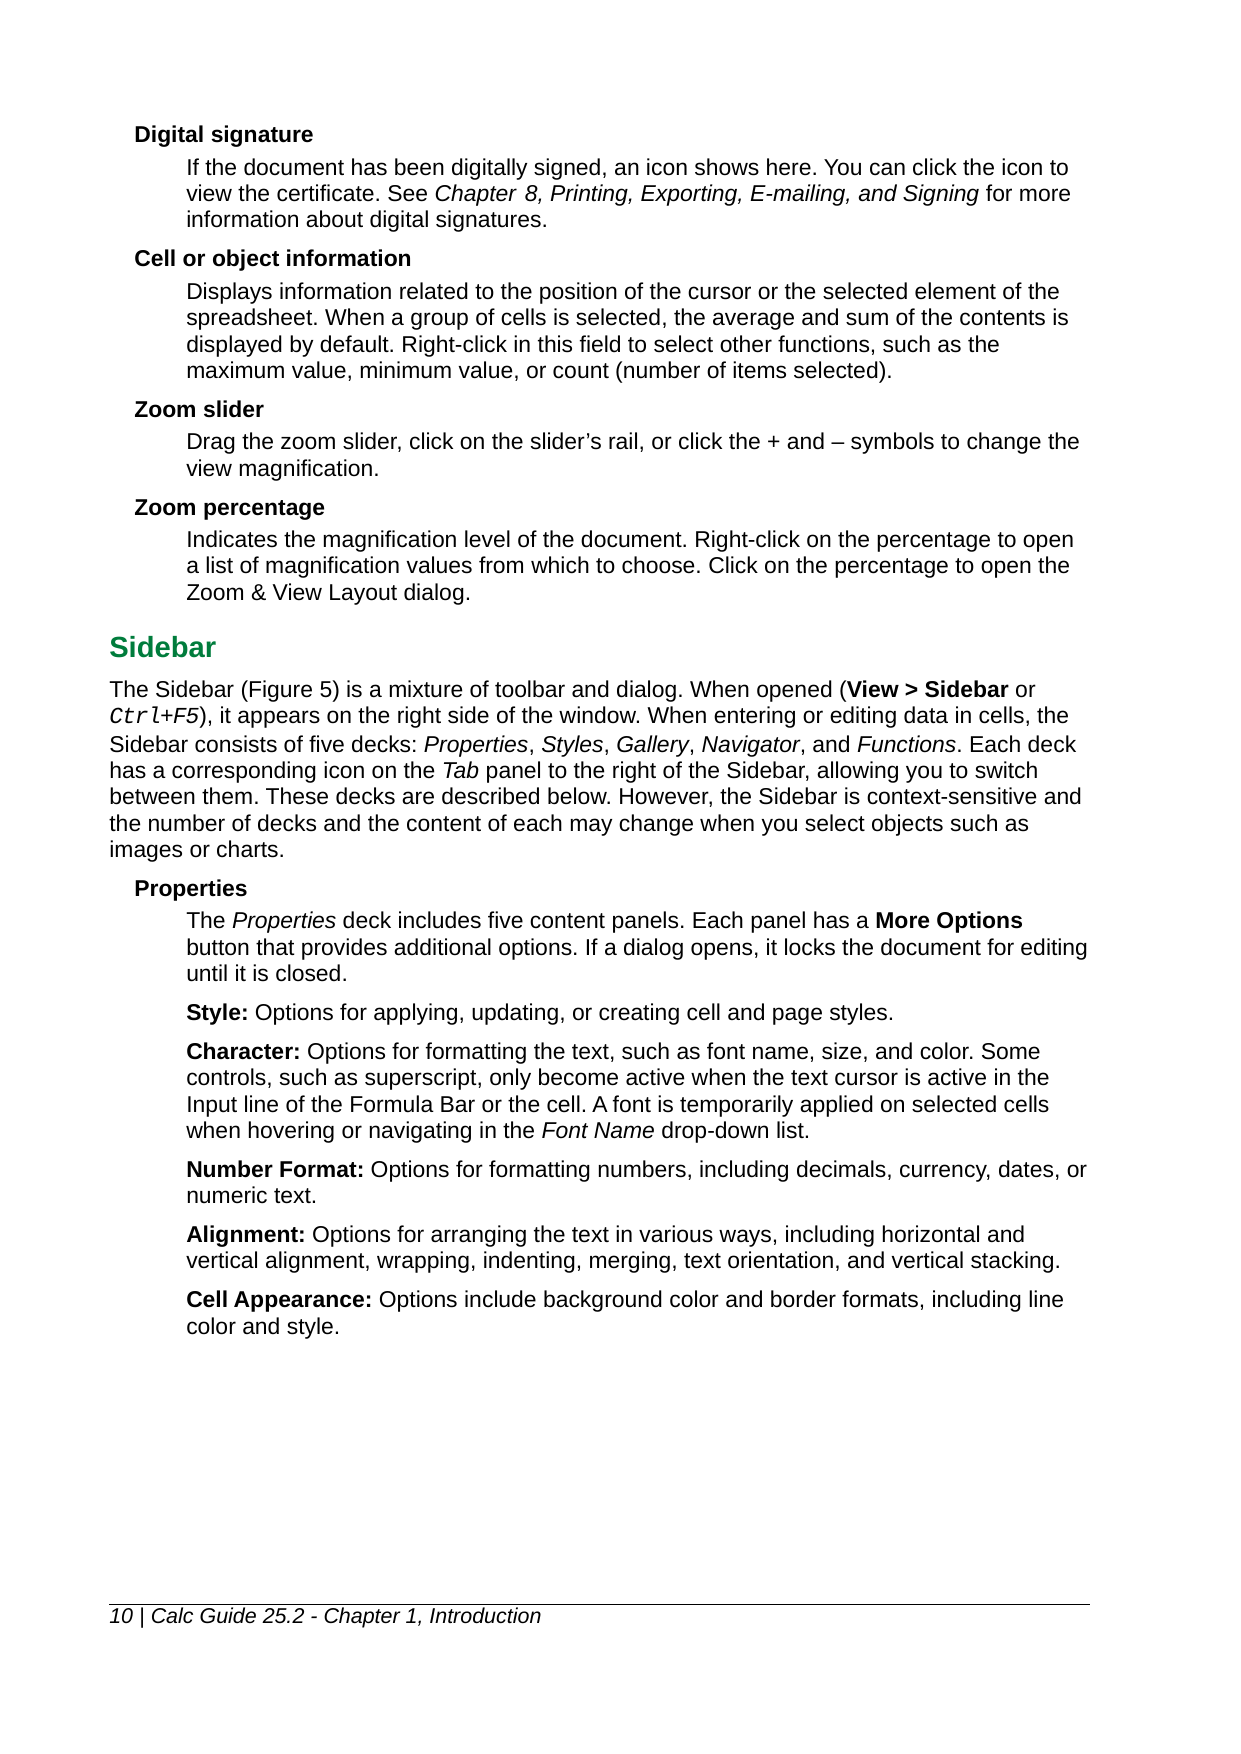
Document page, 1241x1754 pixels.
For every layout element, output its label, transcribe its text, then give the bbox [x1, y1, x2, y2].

text Style: Options for applying, updating, or creating cell and page styles. [186, 999, 1090, 1025]
text The Properties deck includes five content panels. Each panel has a More Options button that provides additional options. If a dialog opens, it locks the document for editing until it is closed. [186, 907, 1090, 987]
text Zoom slider [134, 396, 1090, 422]
text Character: Options for formatting the text, such as font name, size, and color. Some controls, such as superscript, only become active when the text cursor is active in the Input line of the Formula Bar or the cell. A font is temporarily applied on selected cells when hovering or navigating in the Font Name drop-down list. [186, 1038, 1090, 1143]
text Number Format: Options for formatting numbers, including decimals, currency, dates, or numeric text. [186, 1156, 1090, 1208]
text Displays information related to the position of the cursor or the selected element of the spreadsheet. When a group of cells is selected, the average and sum of the contents is displayed by default. Right-click in this field to select other functions, such as the maximum value, minimum value, or count (number of items selected). [186, 278, 1090, 383]
text Cell or object information [134, 245, 1090, 272]
text Digital signature [134, 121, 1090, 147]
text Properties [134, 875, 1090, 901]
list The Sidebar (Figure 5) is a mixture of toolbar and dialog. When opened (View > Sidebar or Ctrl+F5), it appears on the right side of the window. When entering or editing data in cells, the Sidebar consists of five decks: Properties, Styles, Gallery, Navigator, and Functions. Each deck has a corresponding icon on the Tab panel to the right of the Sidebar, allowing you to switch between them. These decks are described below. However, the Sidebar is context-sensitive and the number of decks and the content of each may change when you select objects such as images or charts. [109, 676, 1090, 862]
text Indicates the magnification level of the document. Right-click on the percentage to open a list of magnification values from which to choose. Click on the percentage to open the Zoom & View Layout dialog. [186, 526, 1090, 605]
text Alignment: Options for arranging the text in various ways, including horizontal and vertical alignment, wrapping, indenting, merging, text orientation, and vertical stacking. [186, 1221, 1090, 1274]
text Cell Appearance: Options include background color and border formats, including line color and style. [186, 1286, 1090, 1339]
text Drag the zoom slider, click on the slider’s rail, or click the + and – symbols to change the view magnification. [186, 428, 1090, 481]
text If the document has been digitally signed, an icon shows here. You can click the icon to view the certificate. See Chapter 8, Printing, Exporting, E-mailing, and Signing for more information about digital signatures. [186, 154, 1090, 233]
text Zoom percentage [134, 493, 1090, 520]
subtitle Sidebar [109, 630, 1090, 663]
